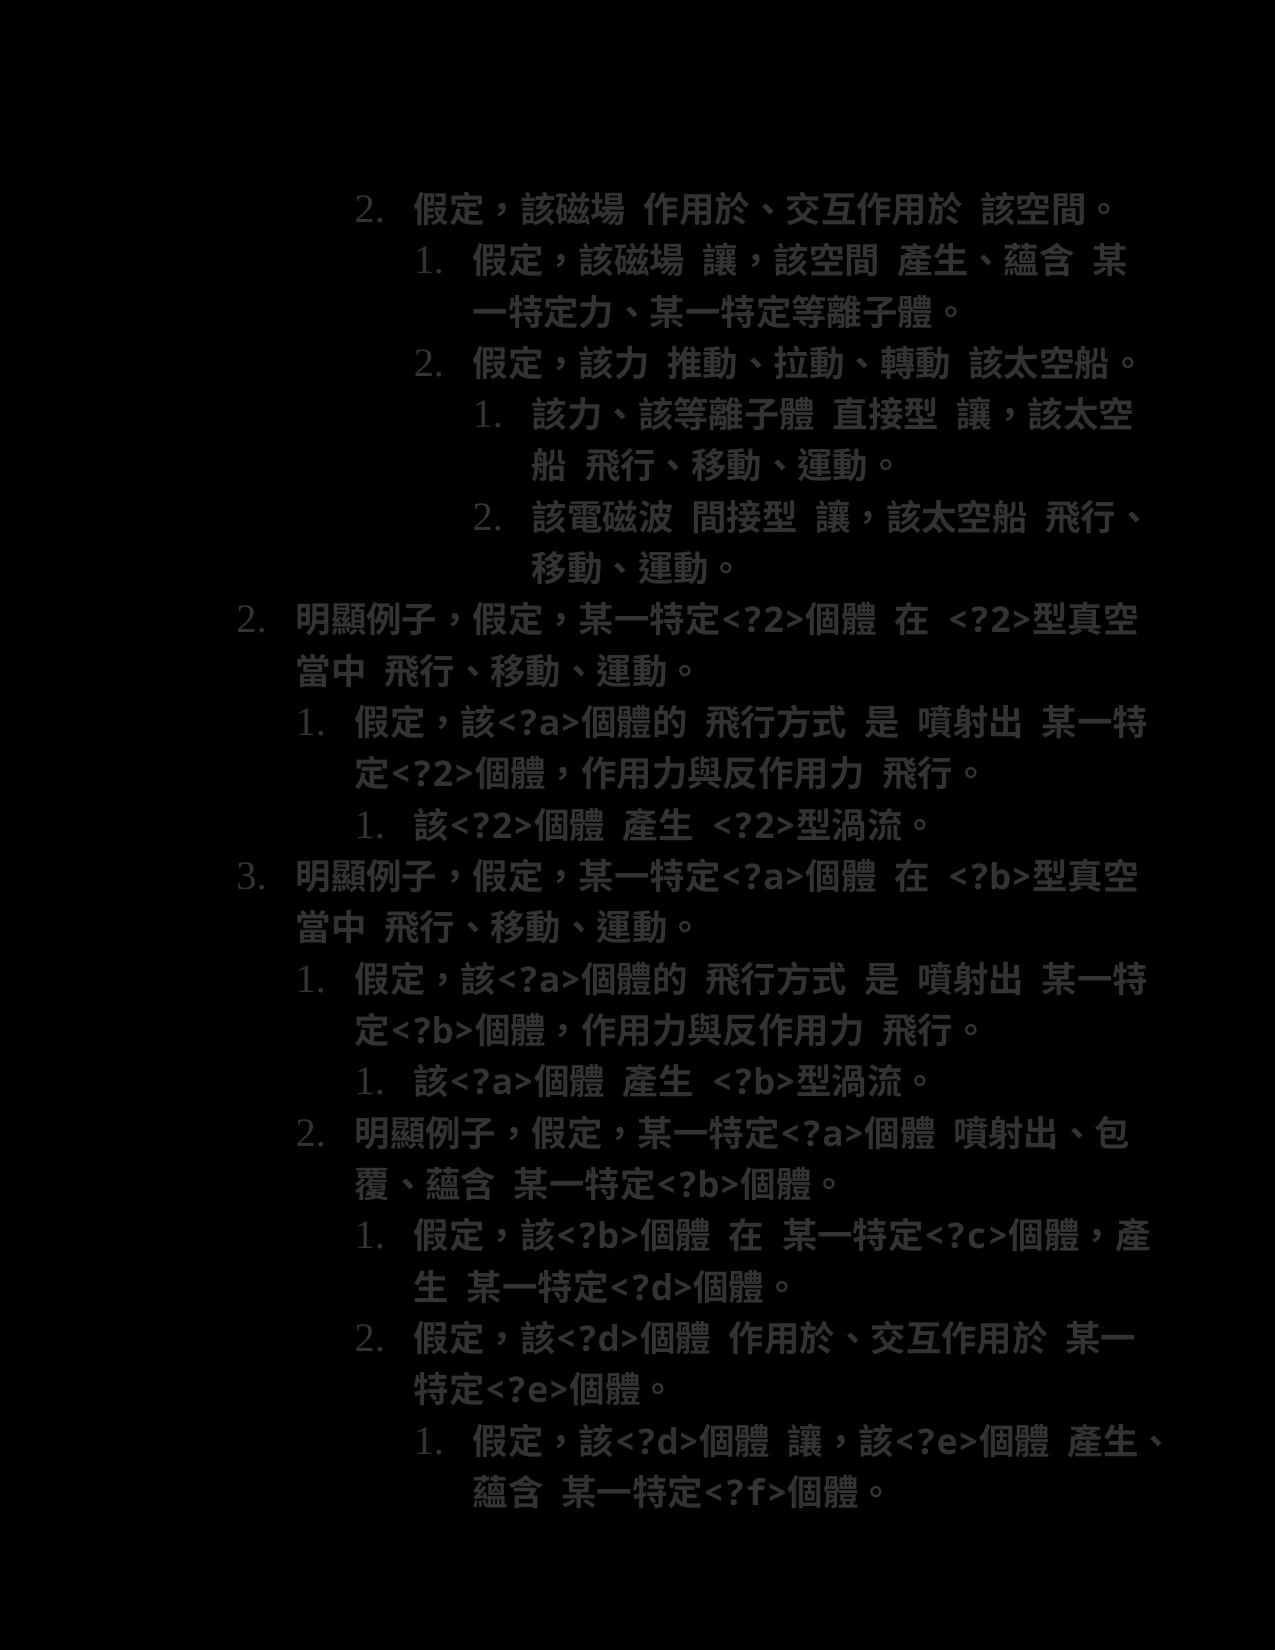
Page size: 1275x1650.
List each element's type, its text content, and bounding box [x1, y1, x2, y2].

list 假定，該磁場 讓，該空間 產生、蘊含 某一特定力、某一特定等離子體。 [413, 233, 1157, 335]
list 該電磁波 間接型 讓，該太空船 飛行、移動、運動。 [472, 489, 1157, 592]
list 假定，該<?d>個體 讓，該<?e>個體 產生、蘊含 某一特定<?f>個體。 [413, 1413, 1157, 1516]
list 明顯例子，假定，某一特定<?a>個體 噴射出、包覆、蘊含 某一特定<?b>個體。 [295, 1105, 1157, 1208]
list 假定，該力 推動、拉動、轉動 該太空船。 [413, 335, 1157, 387]
list 該<?2>個體 產生 <?2>型渦流。 [354, 797, 1157, 848]
list 假定，該<?a>個體的 飛行方式 是 噴射出 某一特定<?2>個體，作用力與反作用力 飛行。 [295, 694, 1157, 797]
list 假定，該<?a>個體的 飛行方式 是 噴射出 某一特定<?b>個體，作用力與反作用力 飛行。 [295, 951, 1157, 1054]
list 明顯例子，假定，某一特定<?a>個體 在 <?b>型真空 當中 飛行、移動、運動。（n≥a≥u）（n≥b≥u） [236, 848, 1157, 951]
list 假定，該磁場 作用於、交互作用於 該空間。 [354, 182, 1157, 233]
list 該力、該等離子體 直接型 讓，該太空船 飛行、移動、運動。 [472, 387, 1157, 489]
list 假定，該<?b>個體 在 某一特定<?c>個體，產生 某一特定<?d>個體。 [354, 1208, 1157, 1310]
list 明顯例子，假定，某一特定<?2>個體 在 <?2>型真空 當中 飛行、移動、運動。 [236, 592, 1157, 694]
list 該<?a>個體 產生 <?b>型渦流。 [354, 1054, 1157, 1105]
list 假定，該<?d>個體 作用於、交互作用於 某一特定<?e>個體。 [354, 1310, 1157, 1413]
